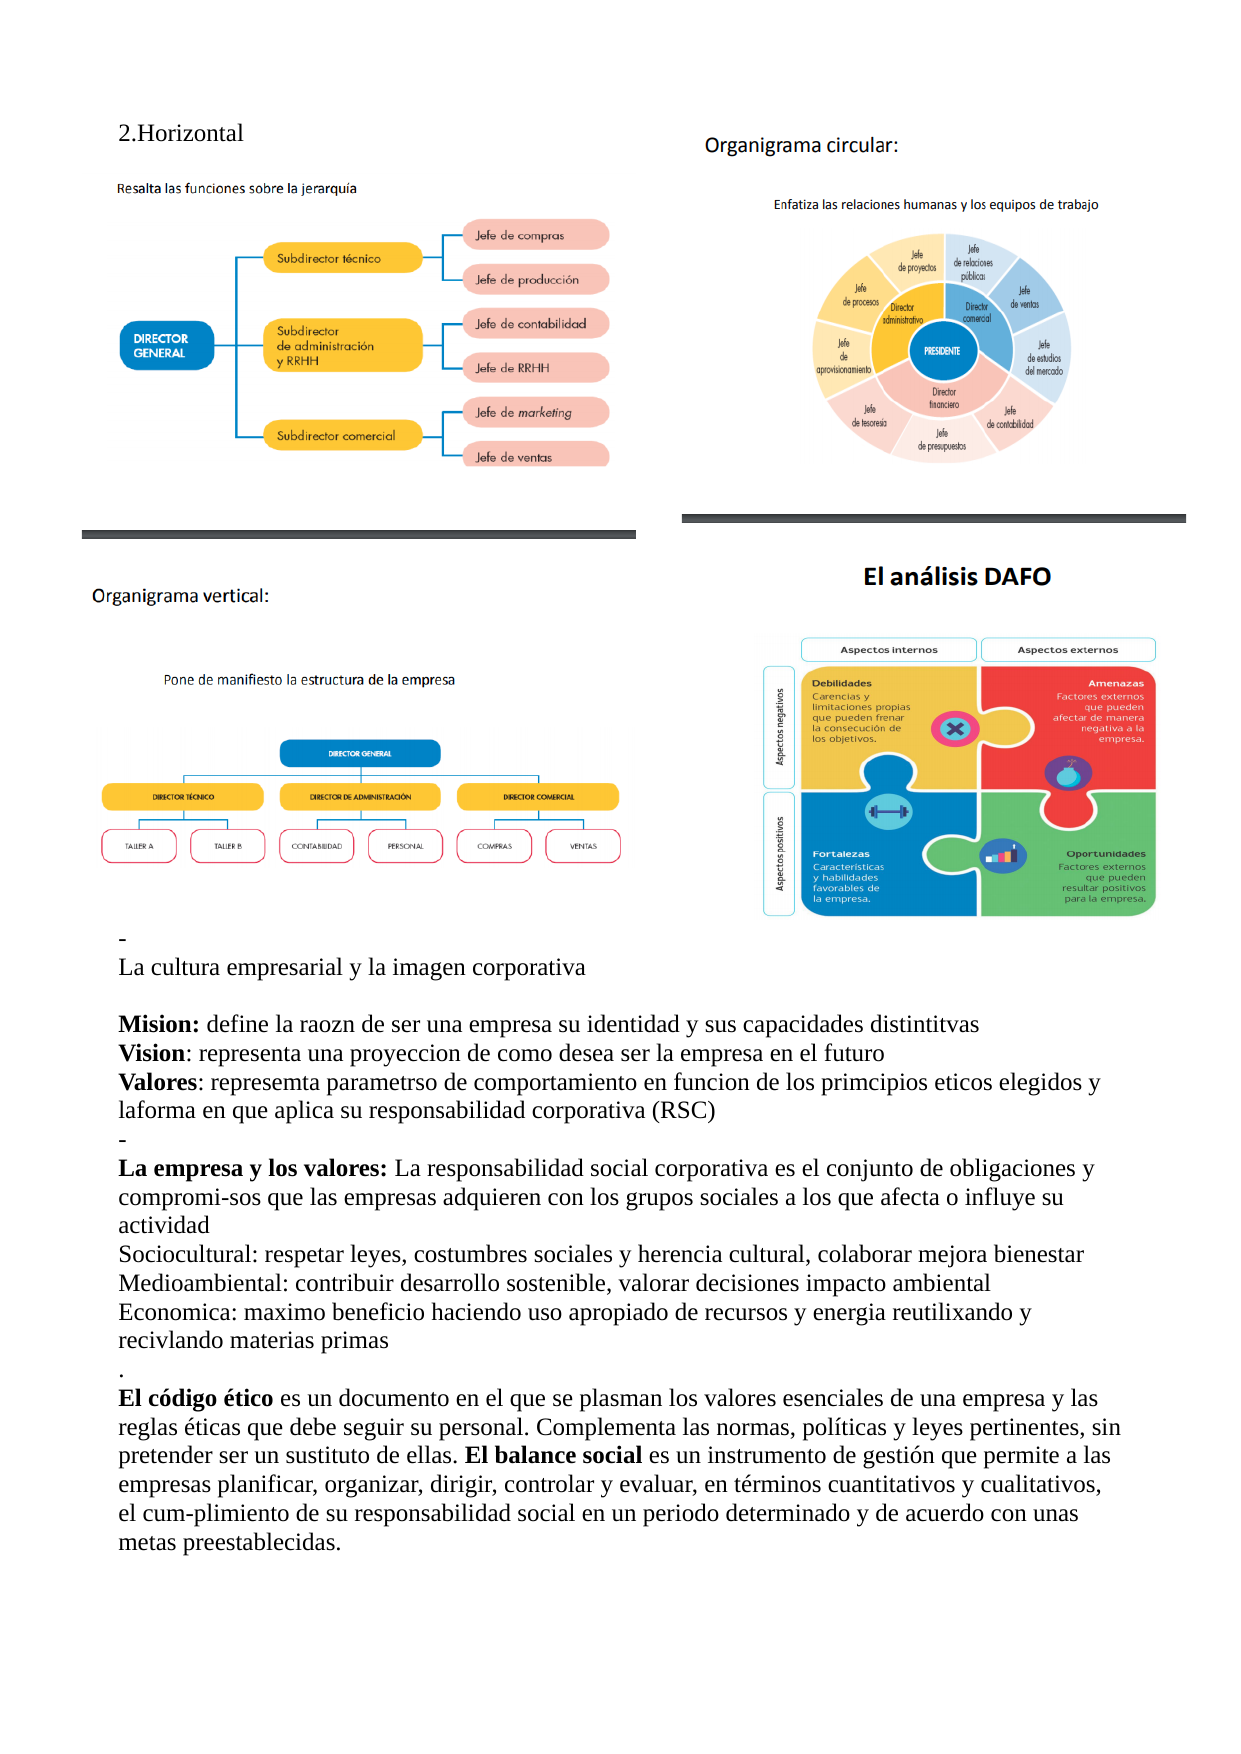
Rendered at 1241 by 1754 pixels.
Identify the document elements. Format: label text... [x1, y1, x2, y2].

text Sociocultural: respetar leyes, costumbres sociales y herencia cultural, colaborar mejora bienestar [118, 1239, 1122, 1268]
text - [118, 1124, 1122, 1153]
text - [118, 923, 1122, 952]
text Mision: define la raozn de ser una empresa su identidad y sus capacidades distintitvas [118, 1009, 1122, 1038]
picture [681, 133, 1187, 942]
text Valores: represemta parametrso de comportamiento en funcion de los primcipios eticos elegidos y laforma en que aplica su responsabilidad corporativa (RSC) [118, 1067, 1122, 1124]
text El código ético es un documento en el que se plasman los valores esenciales de una empresa y las reglas éticas que debe seguir su personal. Complementa las normas, políticas y leyes pertinentes, sin pretender ser un sustituto de ellas. El balance social es un instrumento de gestión que permite a las empresas planificar, organizar, dirigir, controlar y evaluar, en términos cuantitativos y cualitativos, el cum-plimiento de su responsabilidad social en un periodo determinado y de acuerdo con unas metas preestablecidas. [118, 1383, 1122, 1556]
text Vision: representa una proyeccion de como desea ser la empresa en el futuro [118, 1038, 1122, 1067]
text Economica: maximo beneficio haciendo uso apropiado de recursos y energia reutilixando y recivlando materias primas [118, 1297, 1122, 1354]
text La empresa y los valores: La responsabilidad social corporativa es el conjunto de obligaciones y compromi-sos que las empresas adquieren con los grupos sociales a los que afecta o influye su actividad [118, 1153, 1122, 1239]
text La cultura empresarial y la imagen corporativa [118, 952, 1122, 981]
picture [81, 173, 636, 894]
text Medioambiental: contribuir desarrollo sostenible, valorar decisiones impacto ambiental [118, 1268, 1122, 1297]
text 2.Horizontal [118, 118, 1122, 147]
text . [118, 1354, 1122, 1383]
